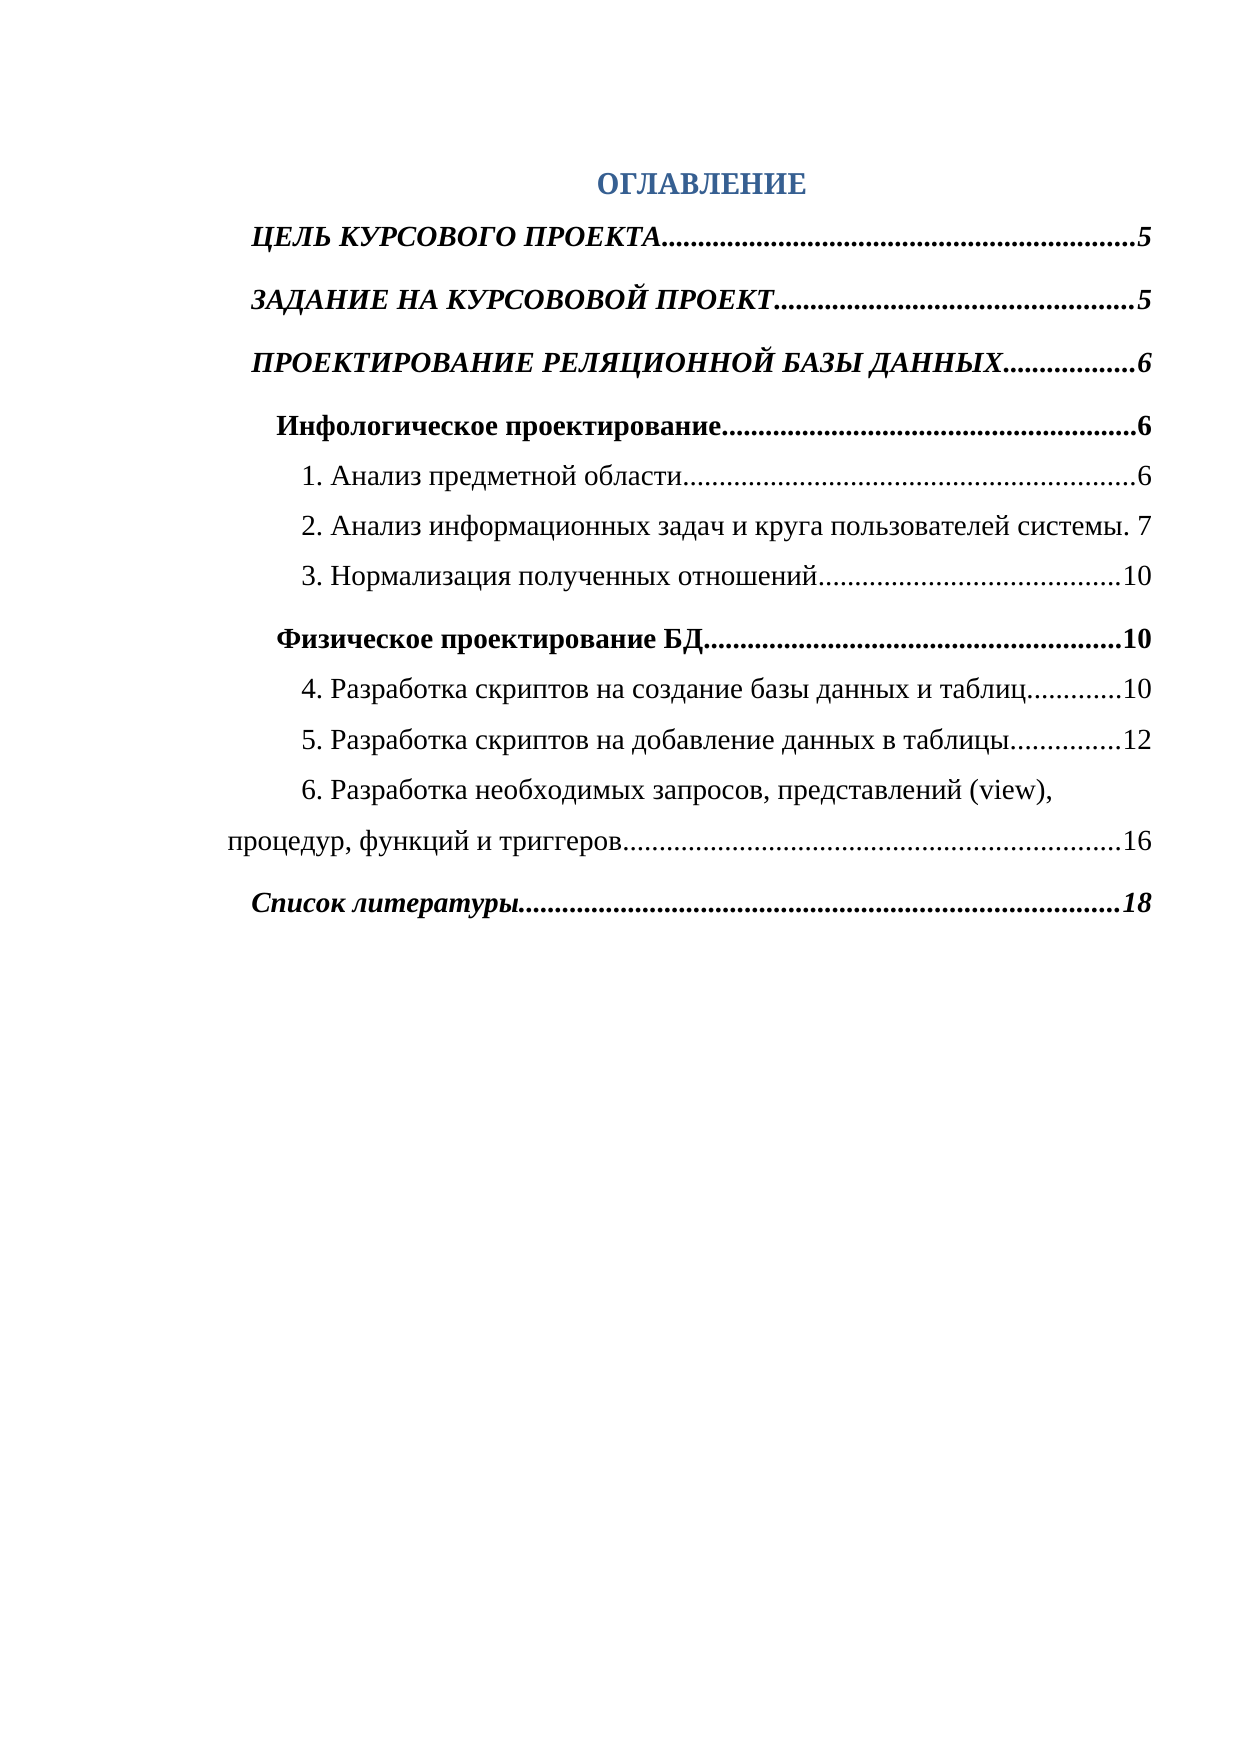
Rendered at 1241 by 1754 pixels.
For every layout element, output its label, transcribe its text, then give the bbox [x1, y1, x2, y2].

text ЦЕЛЬ КУРСОВОГО ПРОЕКТА 5 [177, 219, 1152, 253]
text 1. Анализ предметной области 6 [227, 458, 1152, 491]
text 3. Нормализация полученных отношений 10 [227, 558, 1152, 592]
text 5. Разработка скриптов на добавление данных в таблицы 12 [227, 722, 1152, 756]
text ЗАДАНИЕ НА КУРСОВОВОЙ ПРОЕКТ 5 [177, 282, 1152, 316]
subtitle Оглавление [177, 168, 1152, 202]
text 6. Разработка необходимых запросов, представлений (view), процедур, функций и триггеров 16 [227, 772, 1152, 856]
text 4. Разработка скриптов на создание базы данных и таблиц 10 [227, 672, 1152, 705]
text Инфологическое проектирование 6 [202, 408, 1152, 441]
text ПРОЕКТИРОВАНИЕ РЕЛЯЦИОННОЙ БАЗЫ ДАННЫХ 6 [177, 345, 1152, 378]
text Физическое проектирование БД 10 [202, 621, 1152, 655]
text 2. Анализ информационных задач и круга пользователей системы 7 [227, 508, 1152, 542]
text Список литературы 18 [177, 885, 1152, 919]
